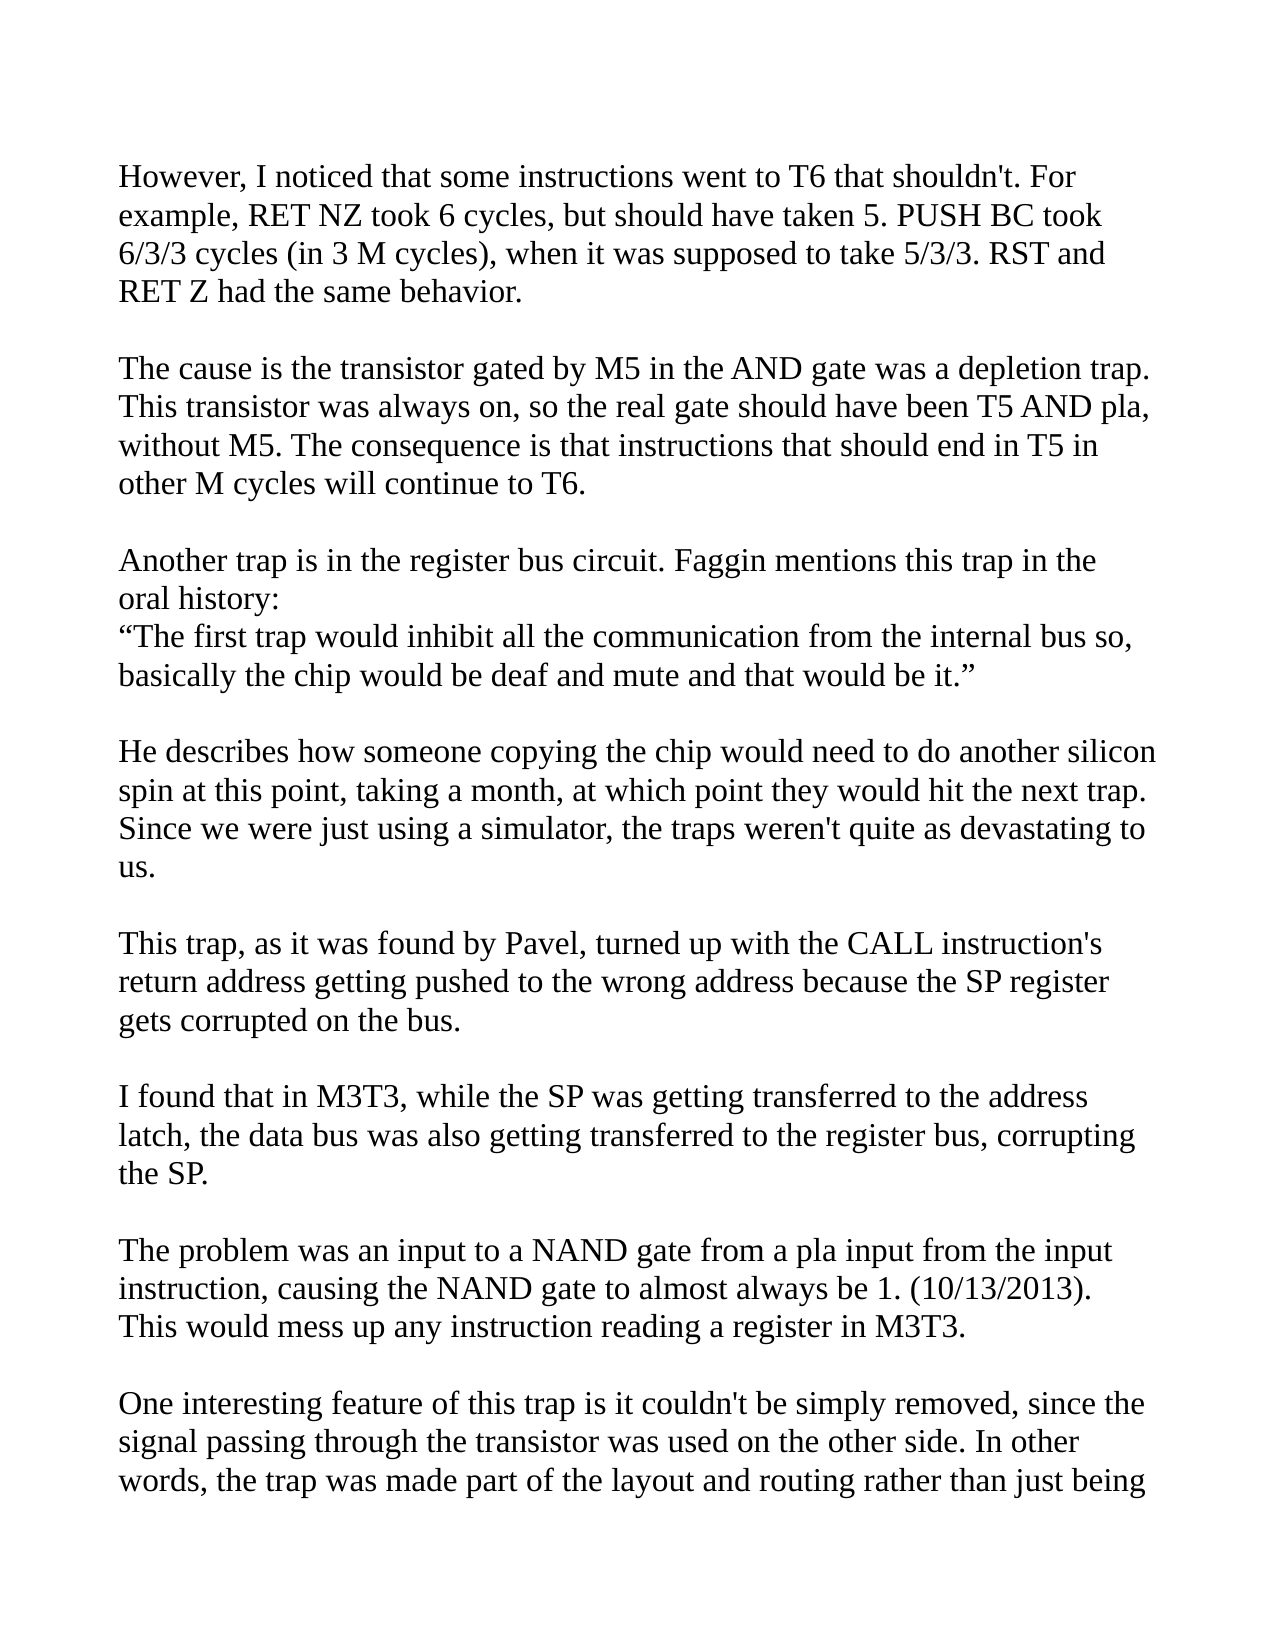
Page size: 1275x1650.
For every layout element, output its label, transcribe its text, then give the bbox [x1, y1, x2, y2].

text The problem was an input to a NAND gate from a pla input from the input instruction, causing the NAND gate to almost always be 1. (10/13/2013). This would mess up any instruction reading a register in M3T3. [118, 1230, 1157, 1345]
text However, I noticed that some instructions went to T6 that shouldn't. For example, RET NZ took 6 cycles, but should have taken 5. PUSH BC took 6/3/3 cycles (in 3 M cycles), when it was supposed to take 5/3/3. RST and RET Z had the same behavior. [118, 156, 1157, 310]
text Another trap is in the register bus circuit. Faggin mentions this trap in the oral history: [118, 540, 1157, 616]
text The cause is the transistor gated by M5 in the AND gate was a depletion trap. This transistor was always on, so the real gate should have been T5 AND pla, without M5. The consequence is that instructions that should end in T5 in other M cycles will continue to T6. [118, 348, 1157, 501]
text This trap, as it was found by Pavel, turned up with the CALL instruction's return address getting pushed to the wrong address because the SP register gets corrupted on the bus. [118, 923, 1157, 1038]
text He describes how someone copying the chip would need to do another silicon spin at this point, taking a month, at which point they would hit the next trap. Since we were just using a simulator, the traps weren't quite as devastating to us. [118, 731, 1157, 885]
text “The first trap would inhibit all the communication from the internal bus so, basically the chip would be deaf and mute and that would be it.” [118, 616, 1157, 693]
text One interesting feature of this trap is it couldn't be simply removed, since the signal passing through the transistor was used on the other side. In other words, the trap was made part of the layout and routing rather than just being [118, 1383, 1157, 1498]
text I found that in M3T3, while the SP was getting transferred to the address latch, the data bus was also getting transferred to the register bus, corrupting the SP. [118, 1076, 1157, 1191]
